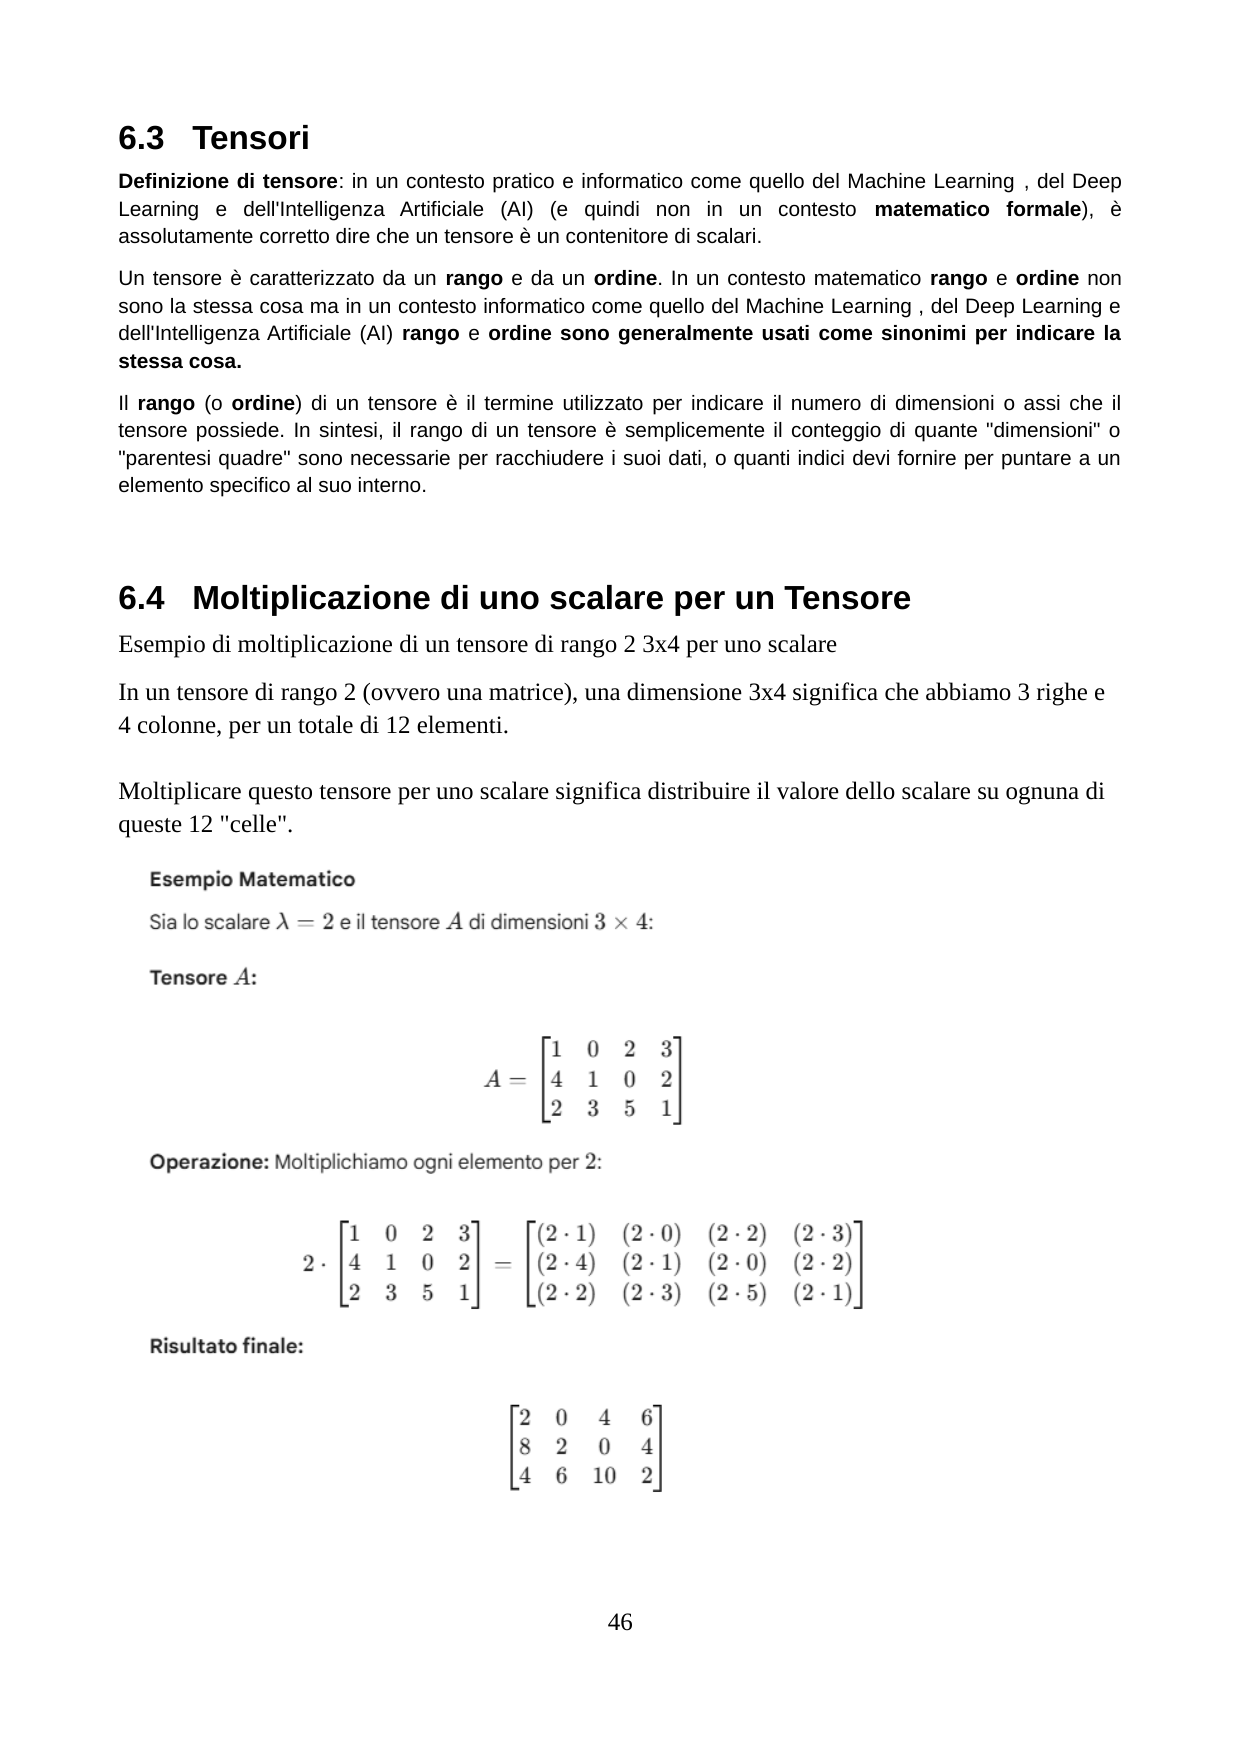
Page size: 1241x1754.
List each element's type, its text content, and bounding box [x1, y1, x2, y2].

picture [118, 856, 898, 1516]
text Il rango (o ordine) di un tensore è il termine utilizzato per indicare il numero di dimensioni o assi che il tensore possiede. In sintesi, il rango di un tensore è semplicemente il conteggio di quante "dimensioni" o "parentesi quadre" sono necessarie per racchiudere i suoi dati, o quanti indici devi fornire per puntare a un elemento specifico al suo interno. [118, 391, 1122, 497]
text Esempio di moltiplicazione di un tensore di rango 2 3x4 per uno scalare [118, 629, 1122, 658]
text In un tensore di rango 2 (ovvero una matrice), una dimensione 3x4 significa che abbiamo 3 righe e 4 colonne, per un totale di 12 elementi. Moltiplicare questo tensore per uno scalare significa distribuire il valore dello scalare su ognuna di queste 12 "celle". [118, 677, 1122, 838]
subtitle Tensori [118, 118, 1122, 157]
text Un tensore è caratterizzato da un rango e da un ordine. In un contesto matematico rango e ordine non sono la stessa cosa ma in un contesto informatico come quello del Machine Learning , del Deep Learning e dell'Intelligenza Artificiale (AI) rango e ordine sono generalmente usati come sinonimi per indicare la stessa cosa. [118, 266, 1122, 373]
text Definizione di tensore: in un contesto pratico e informatico come quello del Machine Learning , del Deep Learning e dell'Intelligenza Artificiale (AI) (e quindi non in un contesto matematico formale), è assolutamente corretto dire che un tensore è un contenitore di scalari. [118, 169, 1122, 248]
subtitle Moltiplicazione di uno scalare per un Tensore [118, 578, 1122, 617]
